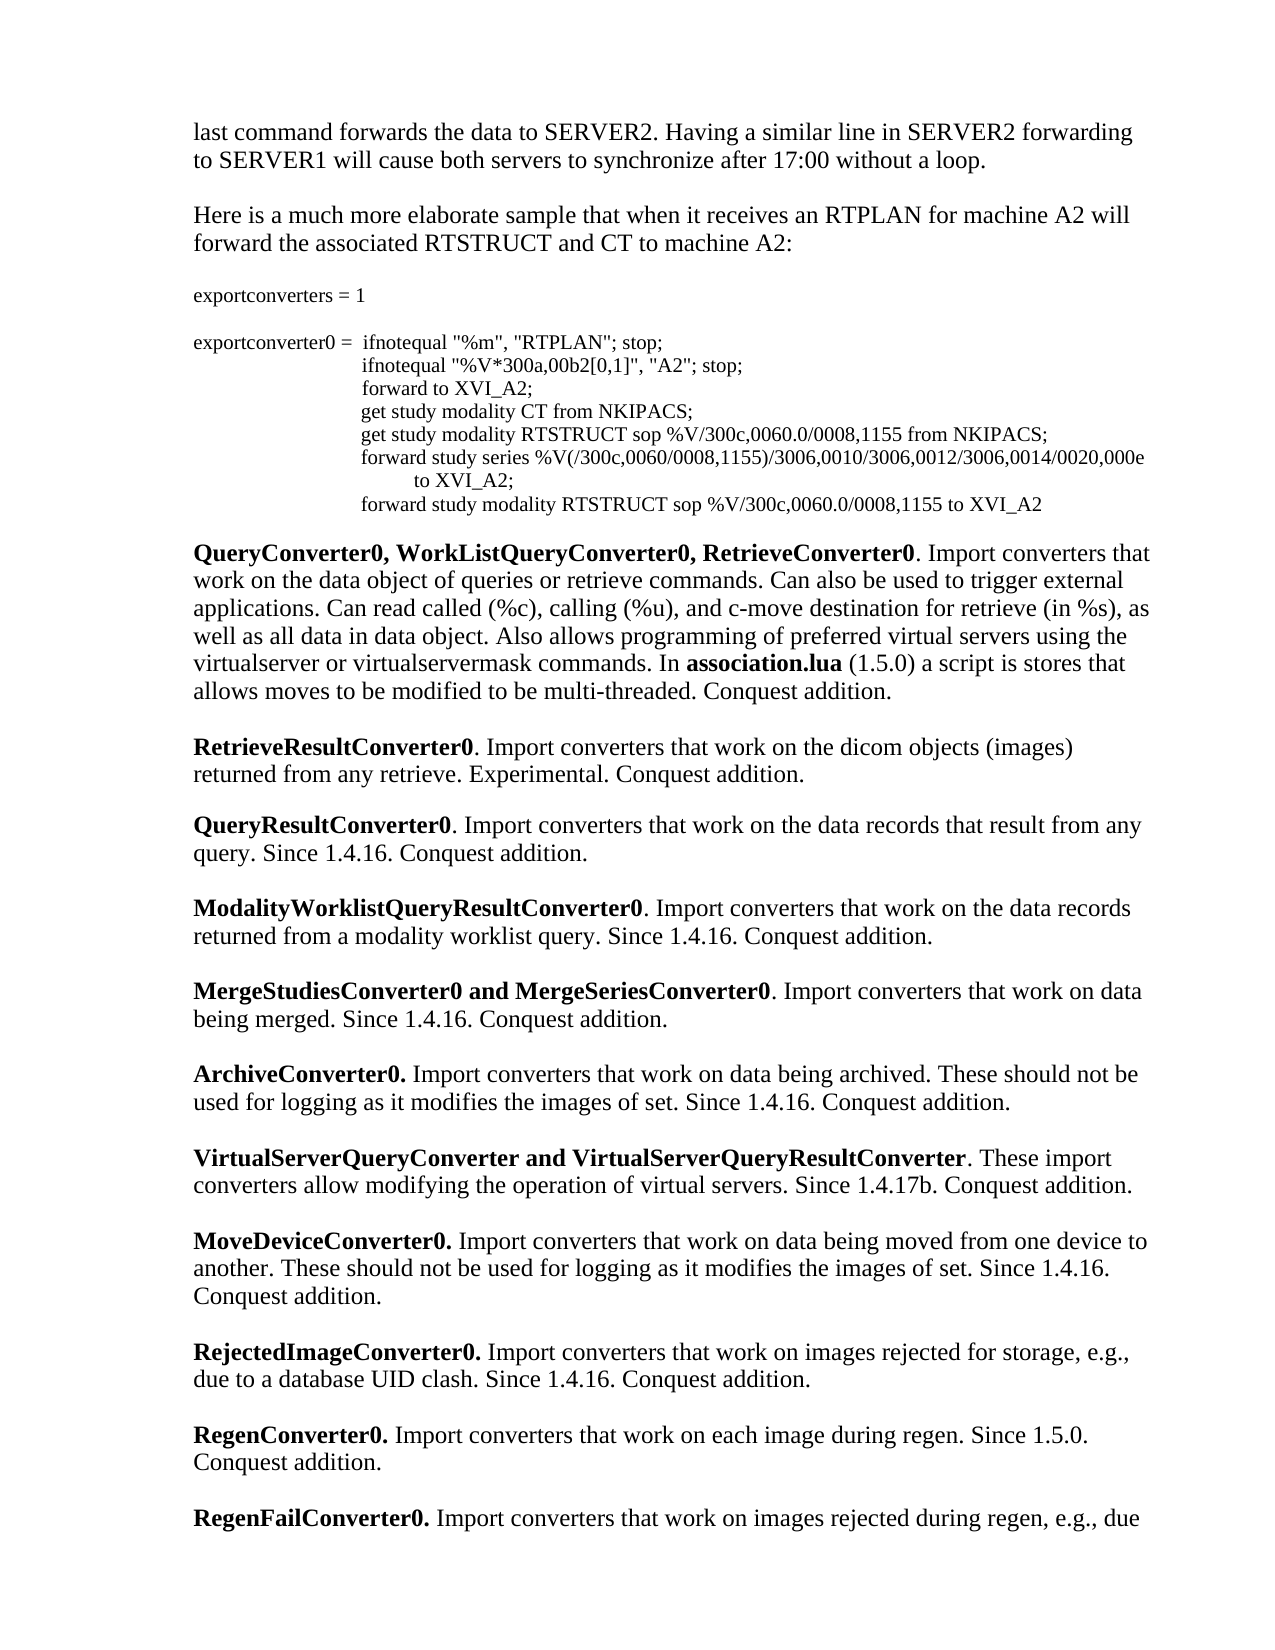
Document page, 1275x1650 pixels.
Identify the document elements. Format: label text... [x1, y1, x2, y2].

text ArchiveConverter0. Import converters that work on data being archived. These should not be used for logging as it modifies the images of set. Since 1.4.16. Conquest addition. [193, 1061, 1157, 1116]
text ModalityWorklistQueryResultConverter0. Import converters that work on the data records returned from a modality worklist query. Since 1.4.16. Conquest addition. [193, 894, 1157, 950]
text ifnotequal "%V*300a,00b2[0,1]", "A2"; stop; [193, 354, 1157, 377]
text forward study series %V(/300c,0060/0008,1155)/3006,0010/3006,0012/3006,0014/0020,000e to XVI_A2; [118, 446, 1157, 492]
text Here is a much more elaborate sample that when it receives an RTPLAN for machine A2 will forward the associated RTSTRUCT and CT to machine A2: [193, 201, 1157, 257]
text VirtualServerQueryConverter and VirtualServerQueryResultConverter. These import converters allow modifying the operation of virtual servers. Since 1.4.17b. Conquest addition. [193, 1144, 1157, 1199]
text MergeStudiesConverter0 and MergeSeriesConverter0. Import converters that work on data [193, 977, 1157, 1005]
text being merged. Since 1.4.16. Conquest addition. [193, 1005, 1157, 1033]
text last command forwards the data to SERVER2. Having a similar line in SERVER2 forwarding to SERVER1 will cause both servers to synchronize after 17:00 without a loop. [193, 118, 1157, 173]
text MoveDeviceConverter0. Import converters that work on data being moved from one device to another. These should not be used for logging as it modifies the images of set. Since 1.4.16. Conquest addition. [193, 1227, 1157, 1310]
text get study modality RTSTRUCT sop %V/300c,0060.0/0008,1155 from NKIPACS; [118, 423, 1157, 446]
text RejectedImageConverter0. Import converters that work on images rejected for storage, e.g., due to a database UID clash. Since 1.4.16. Conquest addition. [193, 1338, 1157, 1393]
text RegenFailConverter0. Import converters that work on images rejected during regen, e.g., due [193, 1504, 1157, 1532]
text forward study modality RTSTRUCT sop %V/300c,0060.0/0008,1155 to XVI_A2 [118, 492, 1157, 516]
text exportconverter0 = ifnotequal "%m", "RTPLAN"; stop; [193, 331, 1157, 354]
text get study modality CT from NKIPACS; [118, 400, 1157, 423]
text RegenConverter0. Import converters that work on each image during regen. Since 1.5.0. Conquest addition. [193, 1421, 1157, 1476]
text QueryConverter0, WorkListQueryConverter0, RetrieveConverter0. Import converters that work on the data object of queries or retrieve commands. Can also be used to trigger external applications. Can read called (%c), calling (%u), and c-move destination for retrieve (in %s), as well as all data in data object. Also allows programming of preferred virtual servers using the virtualserver or virtualservermask commands. In association.lua (1.5.0) a script is stores that allows moves to be modified to be multi-threaded. Conquest addition. [193, 539, 1157, 705]
text RetrieveResultConverter0. Import converters that work on the dicom objects (images) returned from any retrieve. Experimental. Conquest addition. [193, 733, 1157, 788]
text forward to XVI_A2; [193, 377, 1157, 400]
text QueryResultConverter0. Import converters that work on the data records that result from any query. Since 1.4.16. Conquest addition. [193, 811, 1157, 867]
text exportconverters = 1 [193, 284, 1157, 307]
